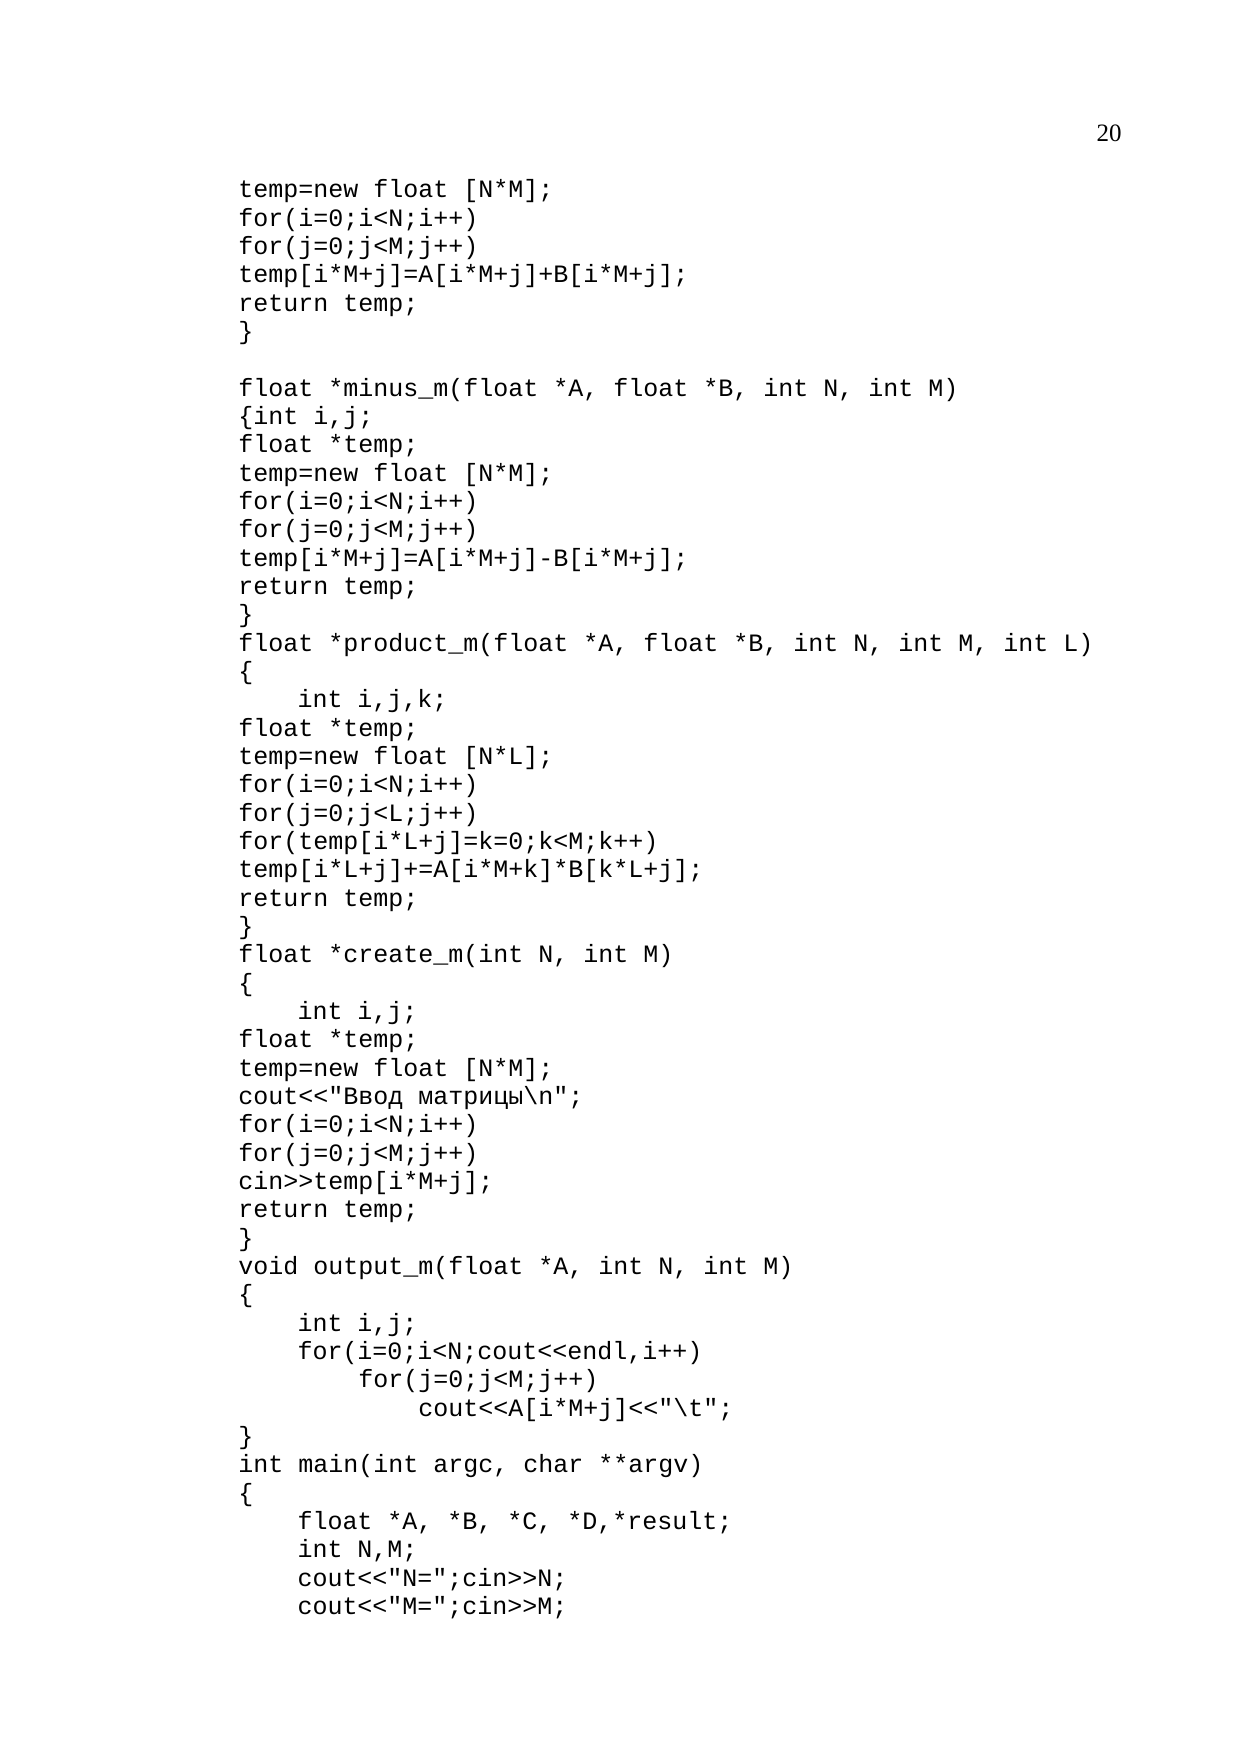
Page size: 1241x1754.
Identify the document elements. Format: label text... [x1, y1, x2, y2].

text void output_m(float *A, int N, int M) [238, 1254, 1121, 1282]
text temp=new float [N*L]; [238, 744, 1121, 772]
text } [238, 602, 1121, 630]
text temp=new float [N*M]; [238, 177, 1121, 205]
text temp[i*M+j]=A[i*M+j]+B[i*M+j]; [238, 262, 1121, 290]
text int main(int argc, char **argv) [238, 1452, 1121, 1480]
text return temp; [238, 1197, 1121, 1225]
text for(i=0;i<N;i++) [238, 772, 1121, 800]
text int i,j; [238, 1310, 1121, 1339]
text float *temp; [238, 432, 1121, 460]
text for(i=0;i<N;cout<<endl,i++) [238, 1339, 1121, 1367]
text { [238, 970, 1121, 999]
text cin>>temp[i*M+j]; [238, 1169, 1121, 1197]
text return temp; [238, 290, 1121, 319]
text cout<<A[i*M+j]<<"\t"; [238, 1395, 1121, 1424]
text float *temp; [238, 715, 1121, 744]
text temp=new float [N*M]; [238, 460, 1121, 489]
text } [238, 914, 1121, 942]
text temp[i*L+j]+=A[i*M+k]*B[k*L+j]; [238, 857, 1121, 885]
text float *A, *B, *C, *D,*result; [238, 1509, 1121, 1537]
text } [238, 319, 1121, 347]
text for(j=0;j<L;j++) [238, 800, 1121, 829]
text { [238, 659, 1121, 687]
text float *create_m(int N, int M) [238, 942, 1121, 970]
text float *minus_m(float *A, float *B, int N, int M) [238, 375, 1121, 404]
text int i,j; [238, 999, 1121, 1027]
text for(i=0;i<N;i++) [238, 205, 1121, 234]
text return temp; [238, 574, 1121, 602]
text cout<<"Ввод матрицы\n"; [238, 1084, 1121, 1112]
text { [238, 1282, 1121, 1310]
text } [238, 1225, 1121, 1254]
text for(i=0;i<N;i++) [238, 1112, 1121, 1140]
text cout<<"N=";cin>>N; [238, 1565, 1121, 1594]
text return temp; [238, 885, 1121, 914]
text for(j=0;j<M;j++) [238, 234, 1121, 262]
text for(j=0;j<M;j++) [238, 1367, 1121, 1395]
text float *product_m(float *A, float *B, int N, int M, int L) [238, 630, 1121, 659]
text {int i,j; [238, 404, 1121, 432]
text cout<<"M=";cin>>M; [238, 1594, 1121, 1622]
text int i,j,k; [238, 687, 1121, 715]
text } [238, 1424, 1121, 1452]
text int N,M; [238, 1537, 1121, 1565]
text { [238, 1480, 1121, 1509]
text for(j=0;j<M;j++) [238, 1140, 1121, 1169]
text for(temp[i*L+j]=k=0;k<M;k++) [238, 829, 1121, 857]
text temp[i*M+j]=A[i*M+j]-B[i*M+j]; [238, 545, 1121, 574]
text float *temp; [238, 1027, 1121, 1055]
text temp=new float [N*M]; [238, 1055, 1121, 1084]
text for(i=0;i<N;i++) [238, 489, 1121, 517]
text for(j=0;j<M;j++) [238, 517, 1121, 545]
